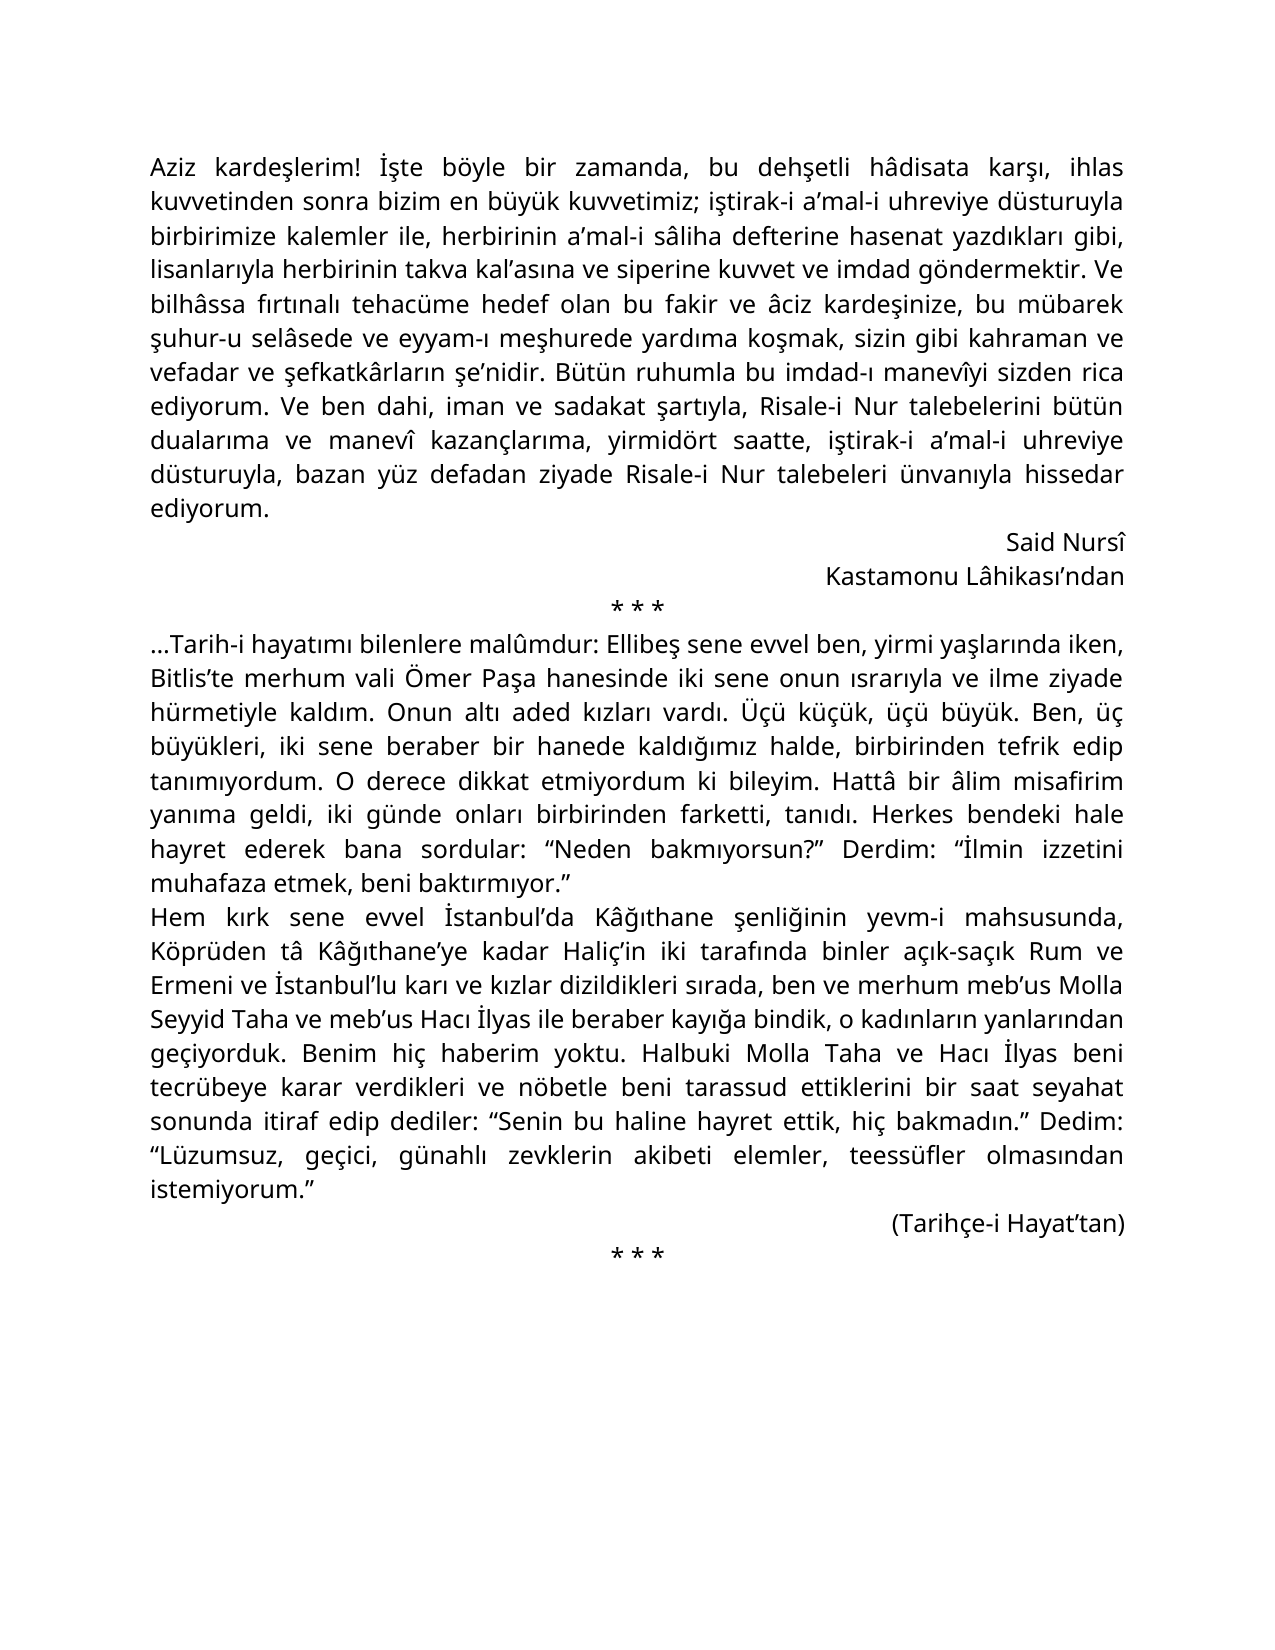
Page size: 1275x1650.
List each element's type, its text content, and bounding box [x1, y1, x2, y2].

text Aziz kardeşlerim! İşte böyle bir zamanda, bu dehşetli hâdisata karşı, ihlas kuvvetinden sonra bizim en büyük kuvvetimiz; iştirak-i a’mal-i uhreviye düsturuyla birbirimize kalemler ile, herbirinin a’mal-i sâliha defterine hasenat yazdıkları gibi, lisanlarıyla herbirinin takva kal’asına ve siperine kuvvet ve imdad göndermektir. Ve bilhâssa fırtınalı tehacüme hedef olan bu fakir ve âciz kardeşinize, bu mübarek şuhur-u selâsede ve eyyam-ı meşhurede yardıma koşmak, sizin gibi kahraman ve vefadar ve şefkatkârların şe’nidir. Bütün ruhumla bu imdad-ı manevîyi sizden rica ediyorum. Ve ben dahi, iman ve sadakat şartıyla, Risale-i Nur talebelerini bütün dualarıma ve manevî kazançlarıma, yirmidört saatte, iştirak-i a’mal-i uhreviye düsturuyla, bazan yüz defadan ziyade Risale-i Nur talebeleri ünvanıyla hissedar ediyorum. [150, 150, 1125, 525]
text * * * [150, 593, 1125, 627]
text Said Nursî [150, 525, 1125, 559]
text …Tarih-i hayatımı bilenlere malûmdur: Ellibeş sene evvel ben, yirmi yaşlarında iken, Bitlis’te merhum vali Ömer Paşa hanesinde iki sene onun ısrarıyla ve ilme ziyade hürmetiyle kaldım. Onun altı aded kızları vardı. Üçü küçük, üçü büyük. Ben, üç büyükleri, iki sene beraber bir hanede kaldığımız halde, birbirinden tefrik edip tanımıyordum. O derece dikkat etmiyordum ki bileyim. Hattâ bir âlim misafirim yanıma geldi, iki günde onları birbirinden farketti, tanıdı. Herkes bendeki hale hayret ederek bana sordular: “Neden bakmıyorsun?” Derdim: “İlmin izzetini muhafaza etmek, beni baktırmıyor.” [150, 627, 1125, 899]
text Kastamonu Lâhikası’ndan [150, 559, 1125, 593]
text (Tarihçe-i Hayat’tan) [150, 1206, 1125, 1240]
text Hem kırk sene evvel İstanbul’da Kâğıthane şenliğinin yevm-i mahsusunda, Köprüden tâ Kâğıthane’ye kadar Haliç’in iki tarafında binler açık-saçık Rum ve Ermeni ve İstanbul’lu karı ve kızlar dizildikleri sırada, ben ve merhum meb’us Molla Seyyid Taha ve meb’us Hacı İlyas ile beraber kayığa bindik, o kadınların yanlarından geçiyorduk. Benim hiç haberim yoktu. Halbuki Molla Taha ve Hacı İlyas beni tecrübeye karar verdikleri ve nöbetle beni tarassud ettiklerini bir saat seyahat sonunda itiraf edip dediler: “Senin bu haline hayret ettik, hiç bakmadın.” Dedim: “Lüzumsuz, geçici, günahlı zevklerin akibeti elemler, teessüfler olmasından istemiyorum.” [150, 899, 1125, 1206]
text * * * [150, 1240, 1125, 1274]
